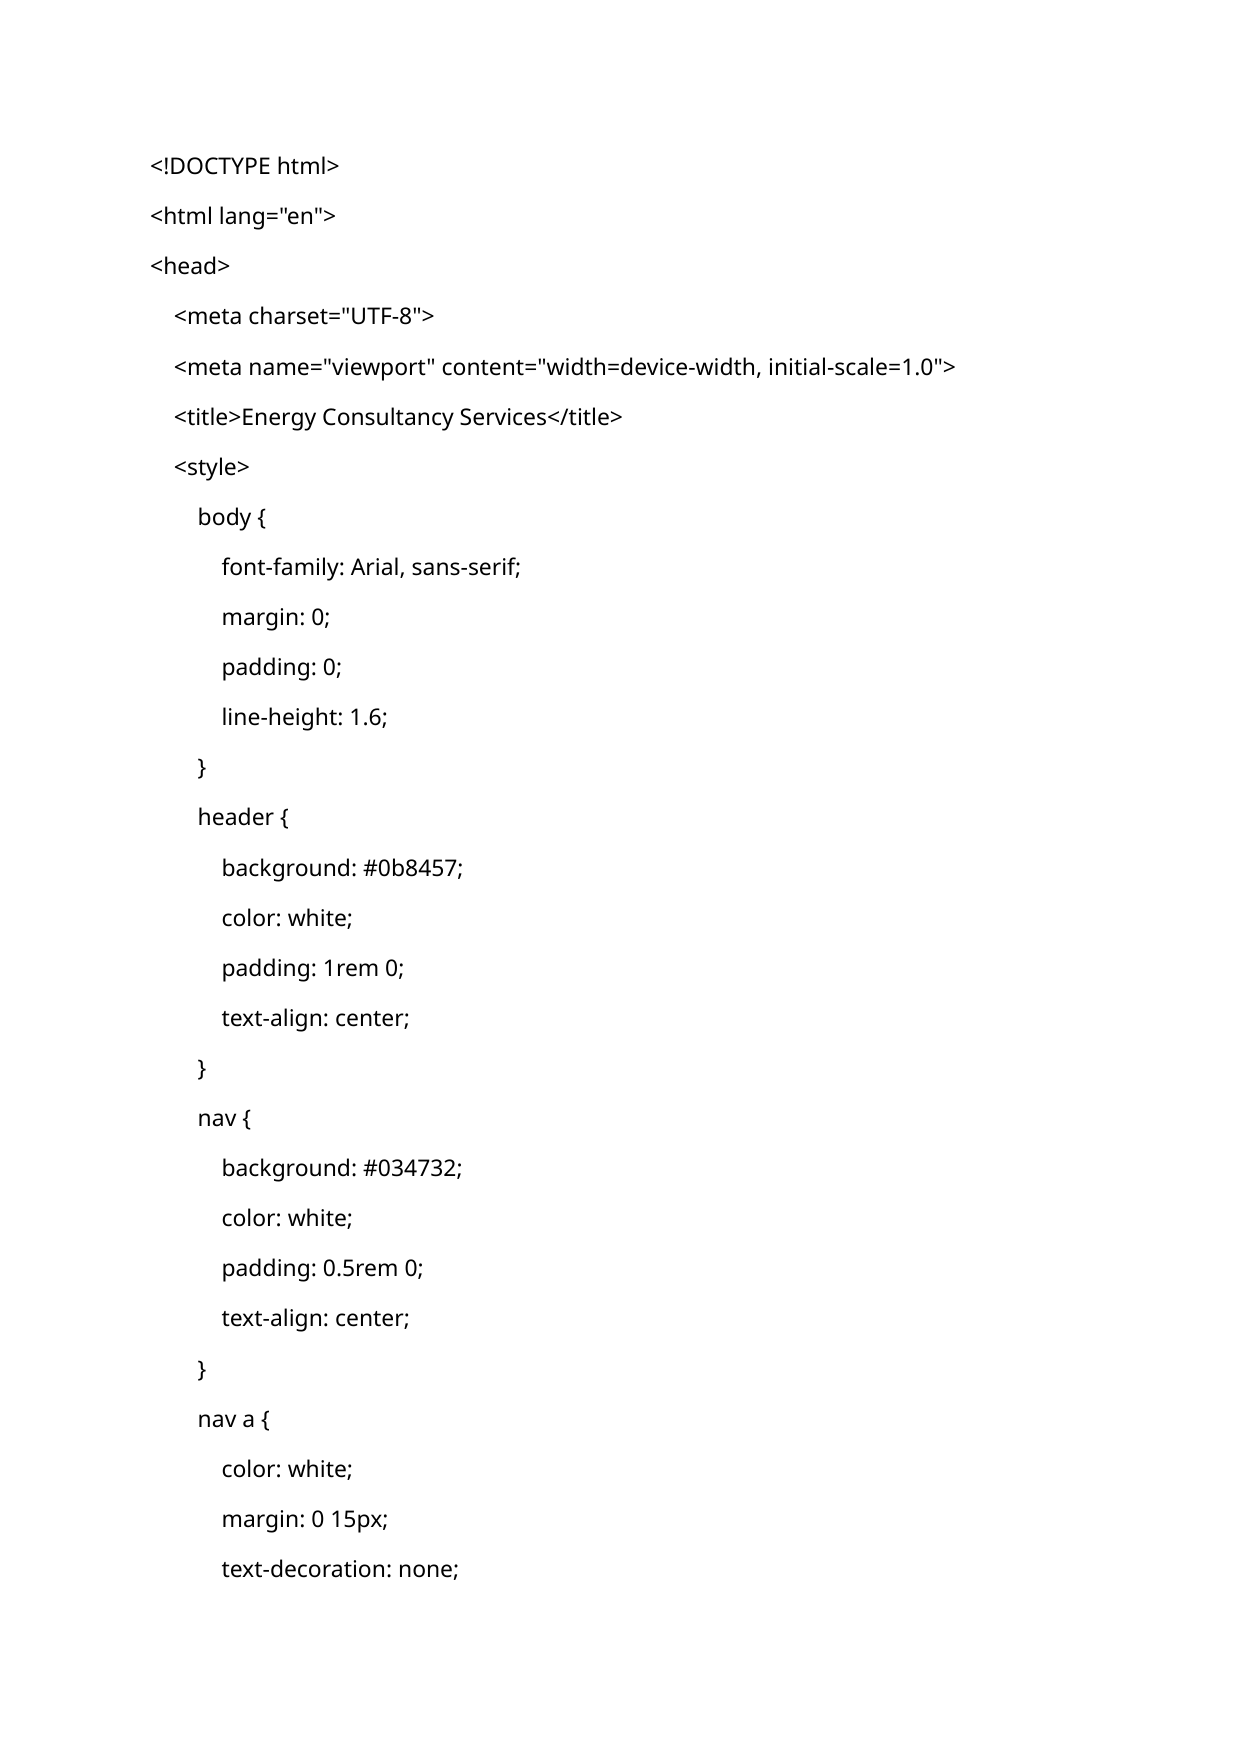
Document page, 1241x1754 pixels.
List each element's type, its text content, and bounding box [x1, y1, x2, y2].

text <meta charset="UTF-8"> [150, 300, 1090, 332]
text background: #0b8457; [150, 851, 1090, 883]
text padding: 0; [150, 651, 1090, 682]
text margin: 0; [150, 601, 1090, 632]
text <head> [150, 250, 1090, 281]
text <style> [150, 451, 1090, 482]
text color: white; [150, 1453, 1090, 1484]
text <title>Energy Consultancy Services</title> [150, 401, 1090, 432]
text <html lang="en"> [150, 200, 1090, 231]
text text-align: center; [150, 1302, 1090, 1334]
text nav { [150, 1102, 1090, 1133]
text text-align: center; [150, 1002, 1090, 1033]
text margin: 0 15px; [150, 1503, 1090, 1534]
text text-decoration: none; [150, 1553, 1090, 1584]
text header { [150, 801, 1090, 833]
text <meta name="viewport" content="width=device-width, initial-scale=1.0"> [150, 350, 1090, 382]
text padding: 1rem 0; [150, 952, 1090, 983]
text } [150, 1052, 1090, 1083]
text color: white; [150, 1202, 1090, 1233]
text <!DOCTYPE html> [150, 150, 1090, 181]
text body { [150, 501, 1090, 532]
text } [150, 1352, 1090, 1384]
text } [150, 751, 1090, 782]
text nav a { [150, 1403, 1090, 1434]
text background: #034732; [150, 1152, 1090, 1183]
text font-family: Arial, sans-serif; [150, 551, 1090, 582]
text color: white; [150, 902, 1090, 933]
text line-height: 1.6; [150, 701, 1090, 732]
text padding: 0.5rem 0; [150, 1252, 1090, 1283]
